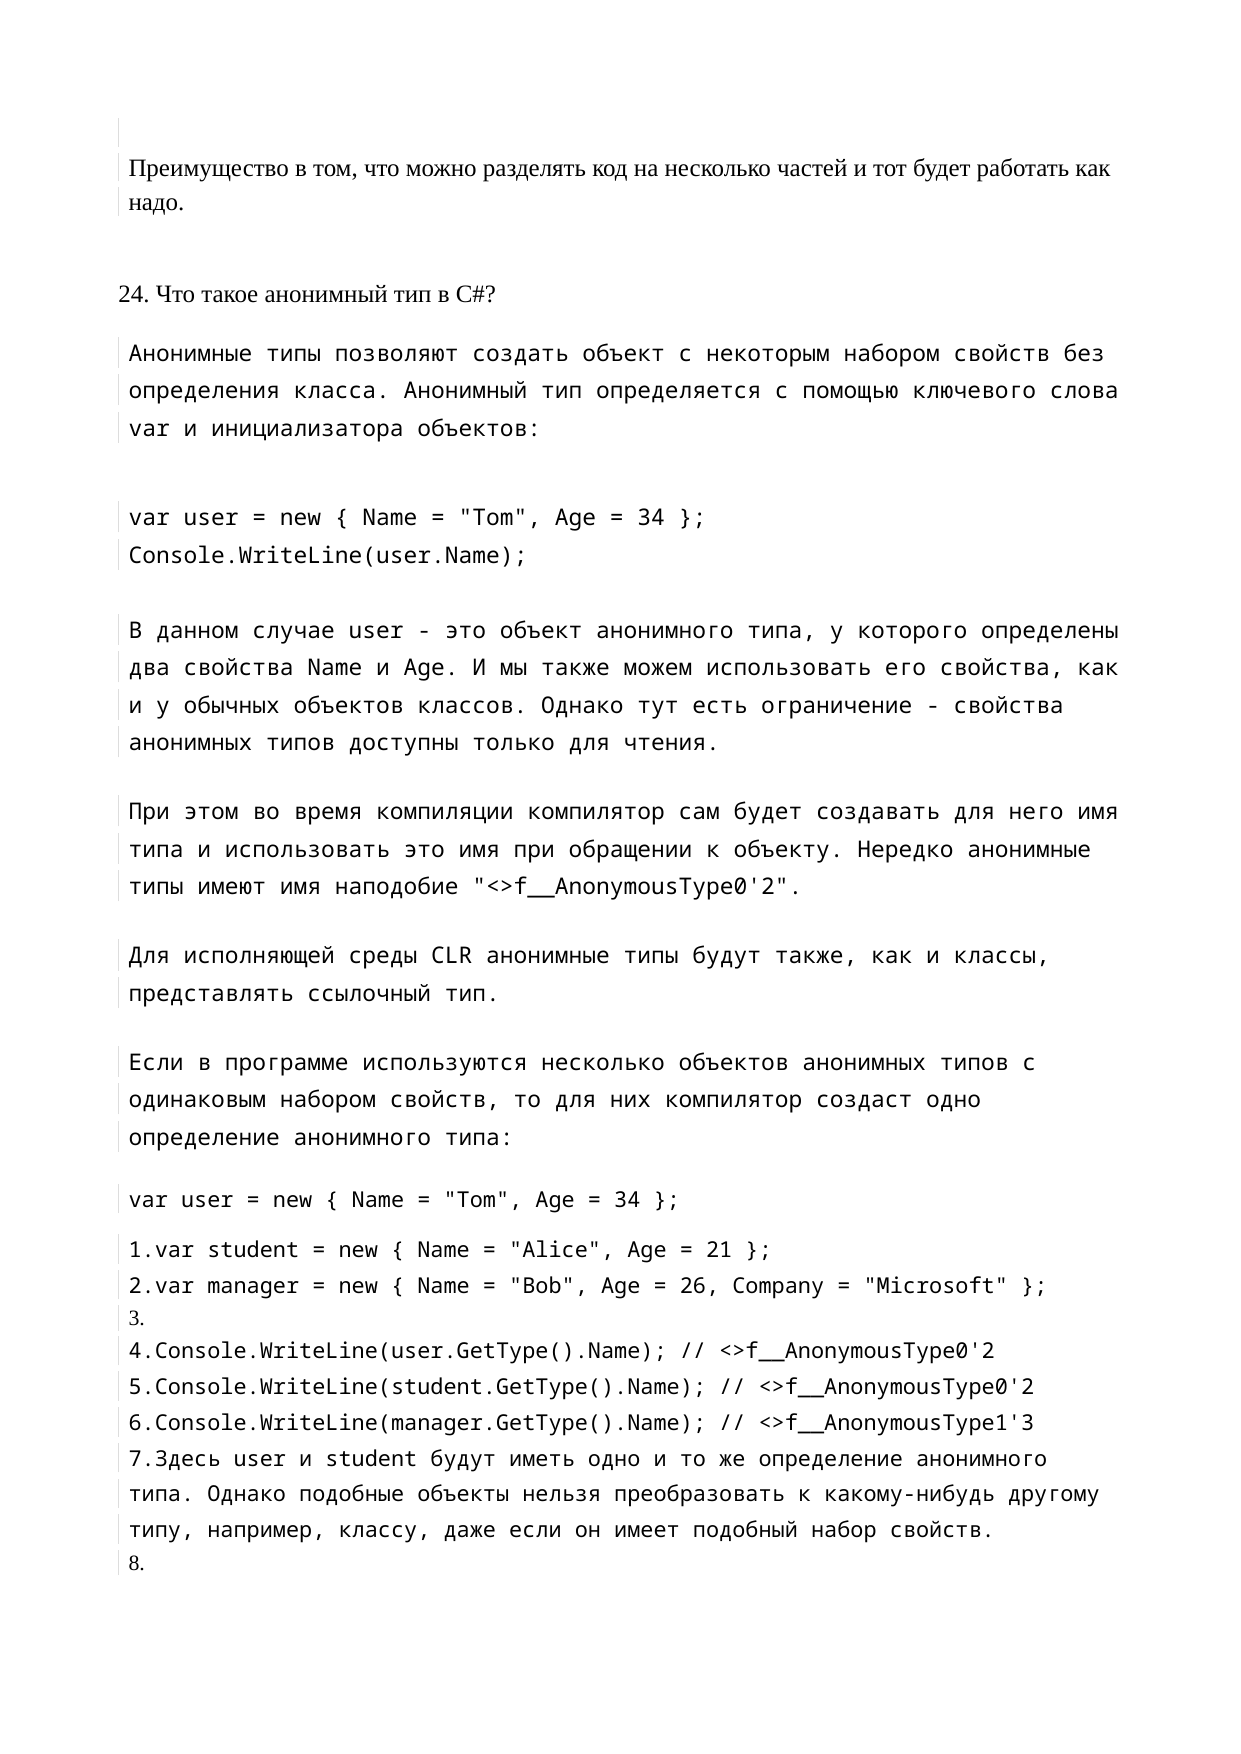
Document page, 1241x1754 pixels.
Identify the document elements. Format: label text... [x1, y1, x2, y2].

list var manager = new { Name = "Bob", Age = 26, Company = "Microsoft" }; [118, 1269, 1122, 1299]
list var student = new { Name = "Alice", Age = 21 }; [119, 1234, 1122, 1264]
text Анонимные типы позволяют создать объект с некоторым набором свойств без определения класса. Анонимный тип определяется с помощью ключевого слова var и инициализатора объектов: [118, 337, 1122, 443]
text 24. Что такое анонимный тип в C#? [118, 279, 1122, 308]
list Здесь user и student будут иметь одно и то же определение анонимного типа. Однако подобные объекты нельзя преобразовать к какому-нибудь другому типу, например, классу, даже если он имеет подобный набор свойств. [118, 1443, 1122, 1544]
list Console.WriteLine(manager.GetType().Name); // <>f__AnonymousType1'3 [119, 1407, 1122, 1437]
list var user = new { Name = "Tom", Age = 34 }; [119, 501, 1122, 532]
list При этом во время компиляции компилятор сам будет создавать для него имя типа и использовать это имя при обращении к объекту. Нередко анонимные типы имеют имя наподобие "<>f__AnonymousType0'2". [118, 795, 1122, 901]
text var user = new { Name = "Tom", Age = 34 }; [118, 1183, 1122, 1213]
list Для исполняющей среды CLR анонимные типы будут также, как и классы, представлять ссылочный тип. [118, 939, 1122, 1008]
list Console.WriteLine(user.Name); [119, 539, 1122, 570]
list Если в программе используются несколько объектов анонимных типов с одинаковым набором свойств, то для них компилятор создаст одно определение анонимного типа: [118, 1046, 1122, 1152]
list Console.WriteLine(student.GetType().Name); // <>f__AnonymousType0'2 [119, 1371, 1122, 1401]
list Console.WriteLine(user.GetType().Name); // <>f__AnonymousType0'2 [119, 1336, 1122, 1365]
text Преимущество в том, что можно разделять код на несколько частей и тот будет работать как надо. [118, 118, 1122, 216]
list В данном случае user - это объект анонимного типа, у которого определены два свойства Name и Age. И мы также можем использовать его свойства, как и у обычных объектов классов. Однако тут есть ограничение - свойства анонимных типов доступны только для чтения. [118, 614, 1122, 757]
